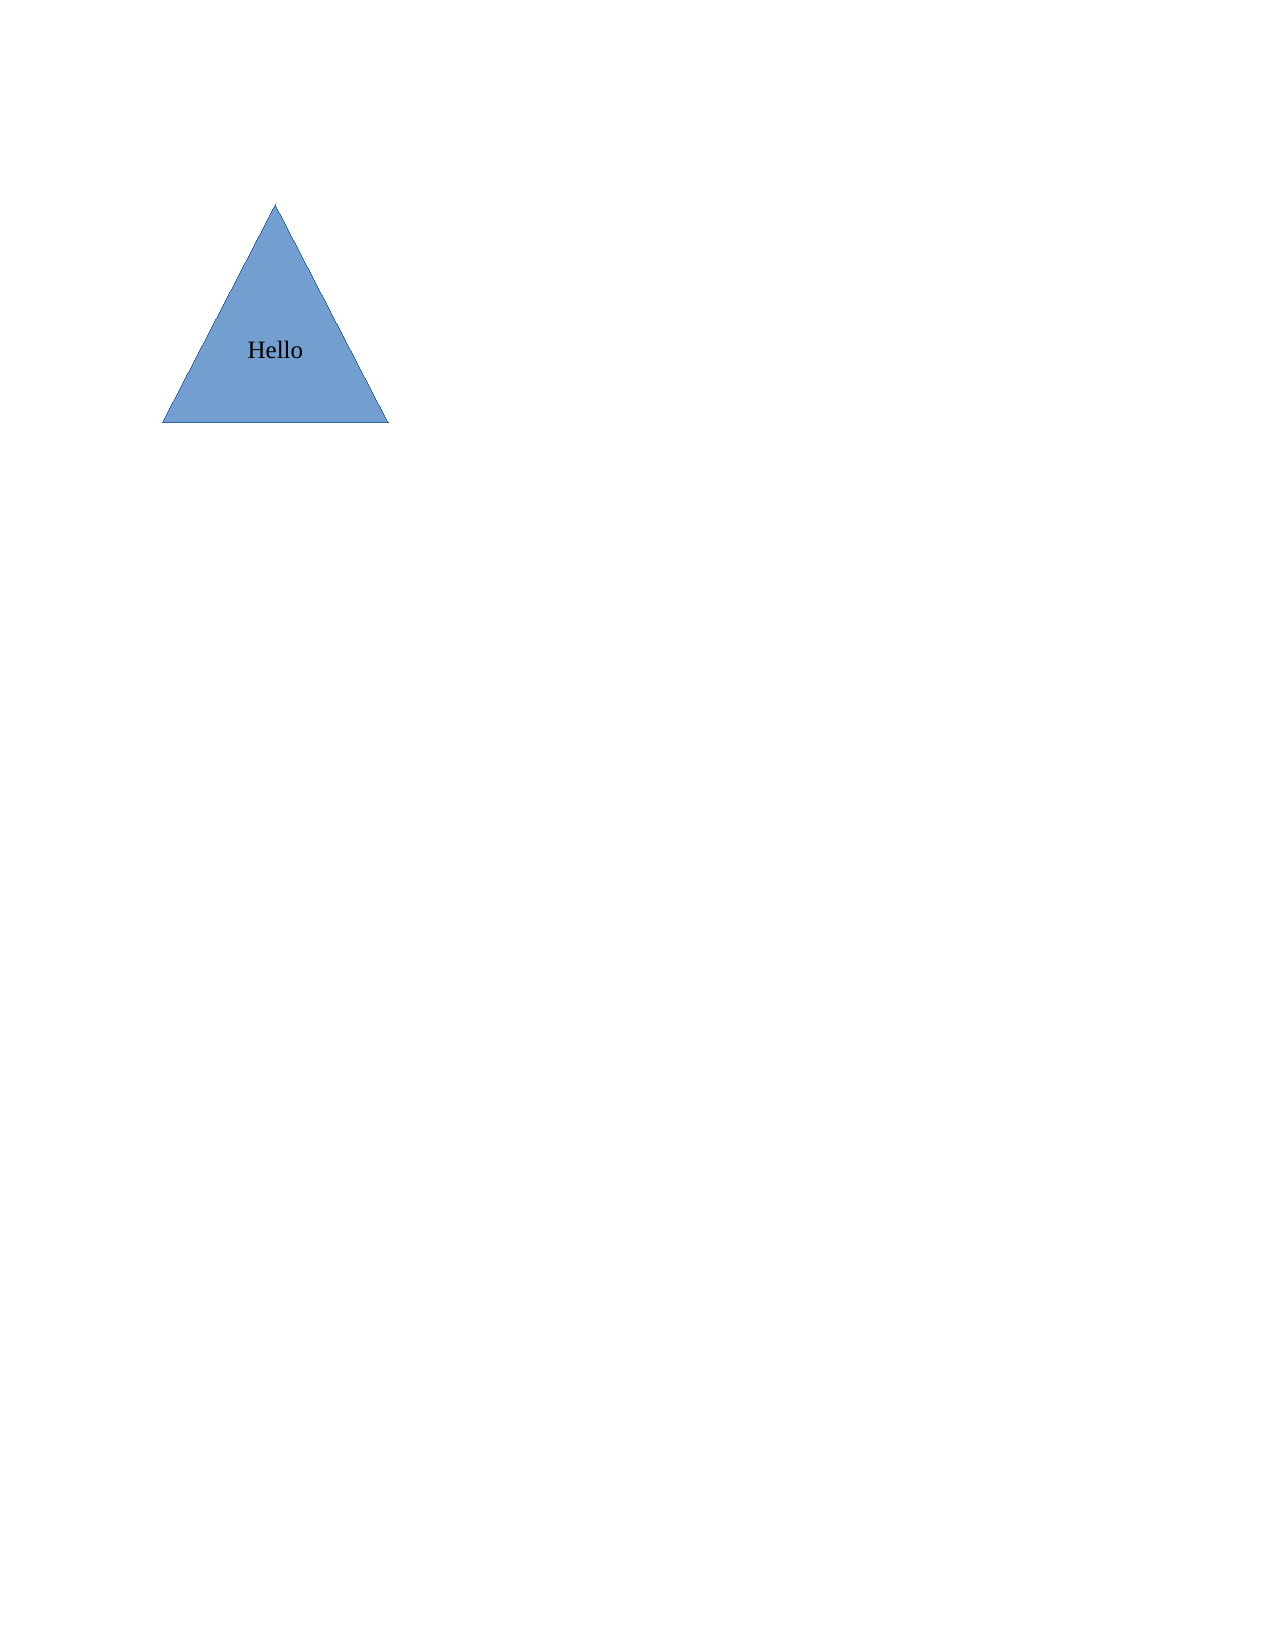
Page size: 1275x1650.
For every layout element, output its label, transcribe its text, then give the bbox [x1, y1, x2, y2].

text Hello [228, 336, 323, 364]
